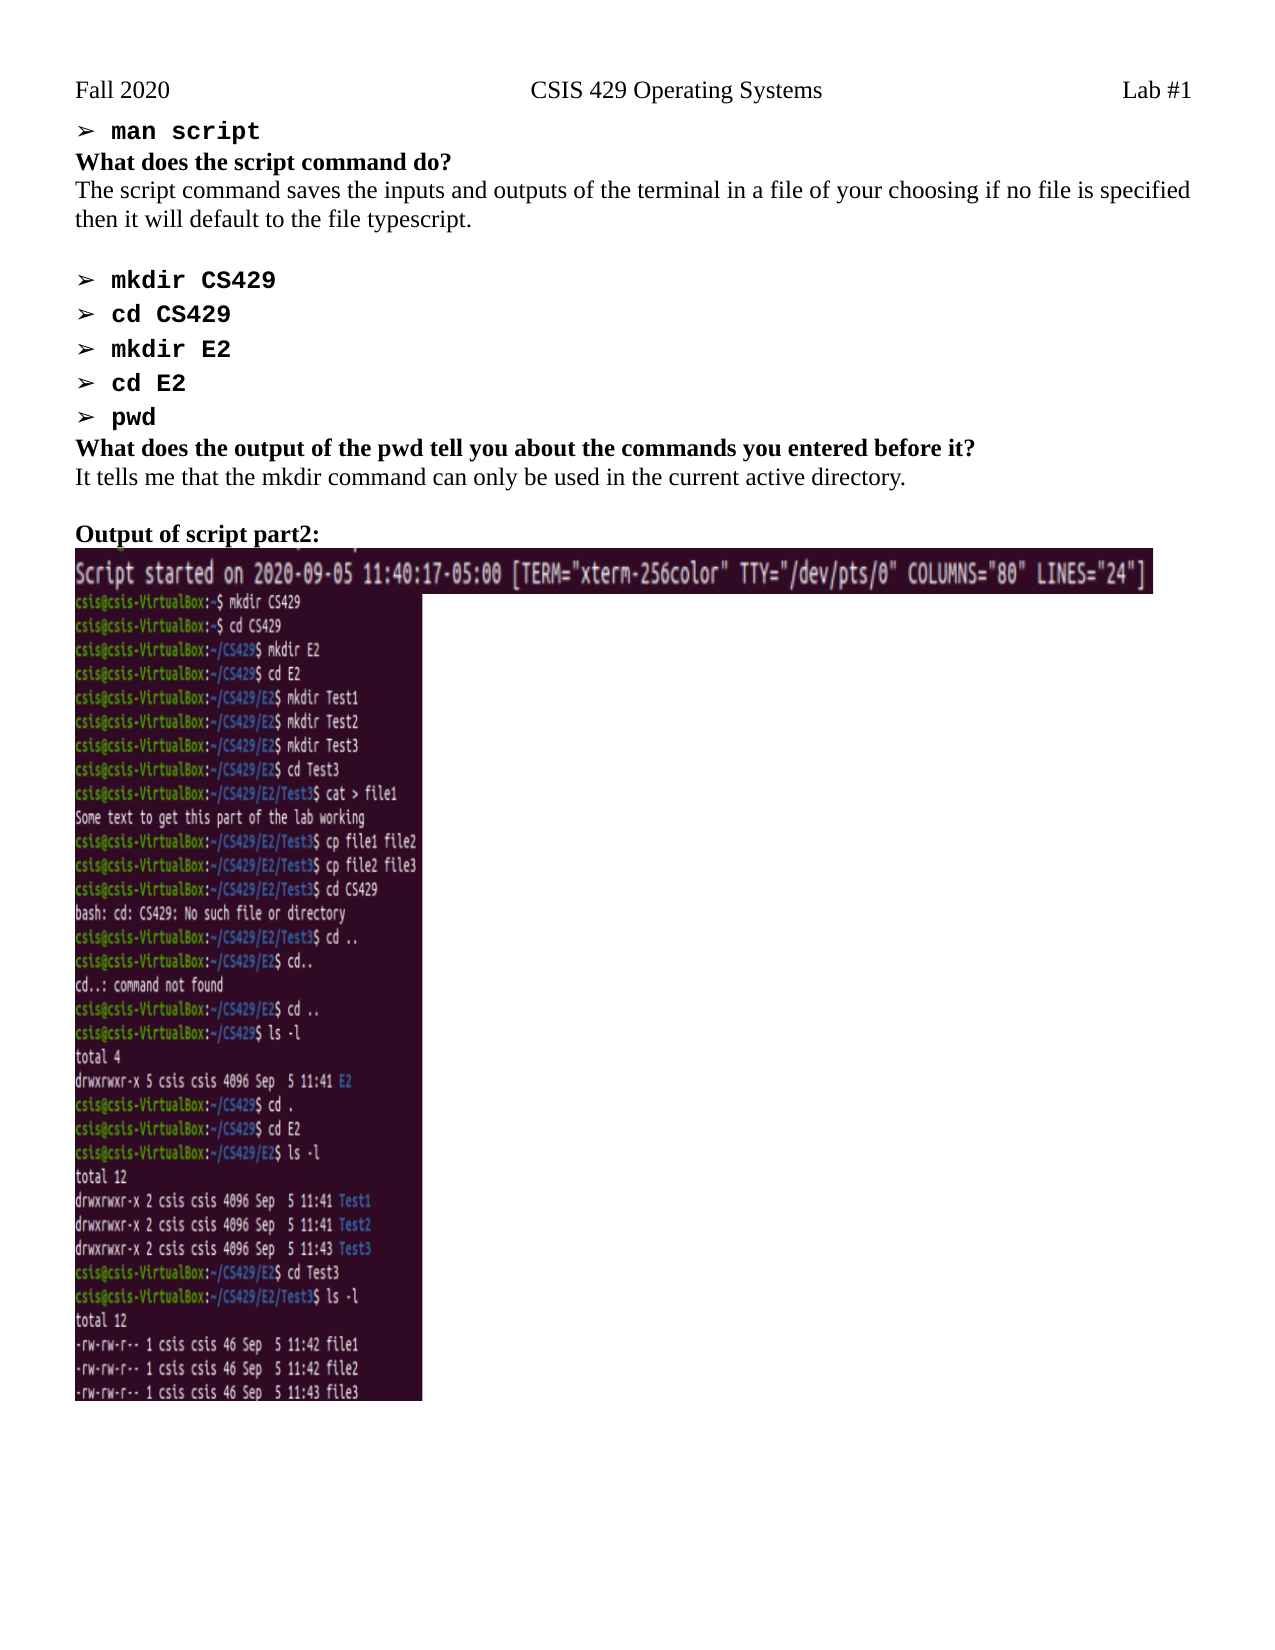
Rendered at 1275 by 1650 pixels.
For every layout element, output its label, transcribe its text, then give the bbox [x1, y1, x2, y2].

text What does the output of the pwd tell you about the commands you entered before it? [75, 433, 1205, 462]
text It tells me that the mkdir command can only be used in the current active directory. [75, 462, 1205, 491]
text ➢ mkdir E2 [75, 330, 1205, 364]
text ➢ cd CS429 [75, 296, 1205, 330]
text ➢ pwd [75, 399, 1205, 433]
text ➢ mkdir CS429 [75, 262, 1205, 296]
text ➢ cd E2 [75, 364, 1205, 399]
text Output of script part2: [75, 519, 1205, 548]
text ➢ man script [75, 112, 1205, 147]
text The script command saves the inputs and outputs of the terminal in a file of your choosing if no file is specified then it will default to the file typescript. [75, 176, 1205, 233]
text What does the script command do? [75, 147, 1205, 176]
